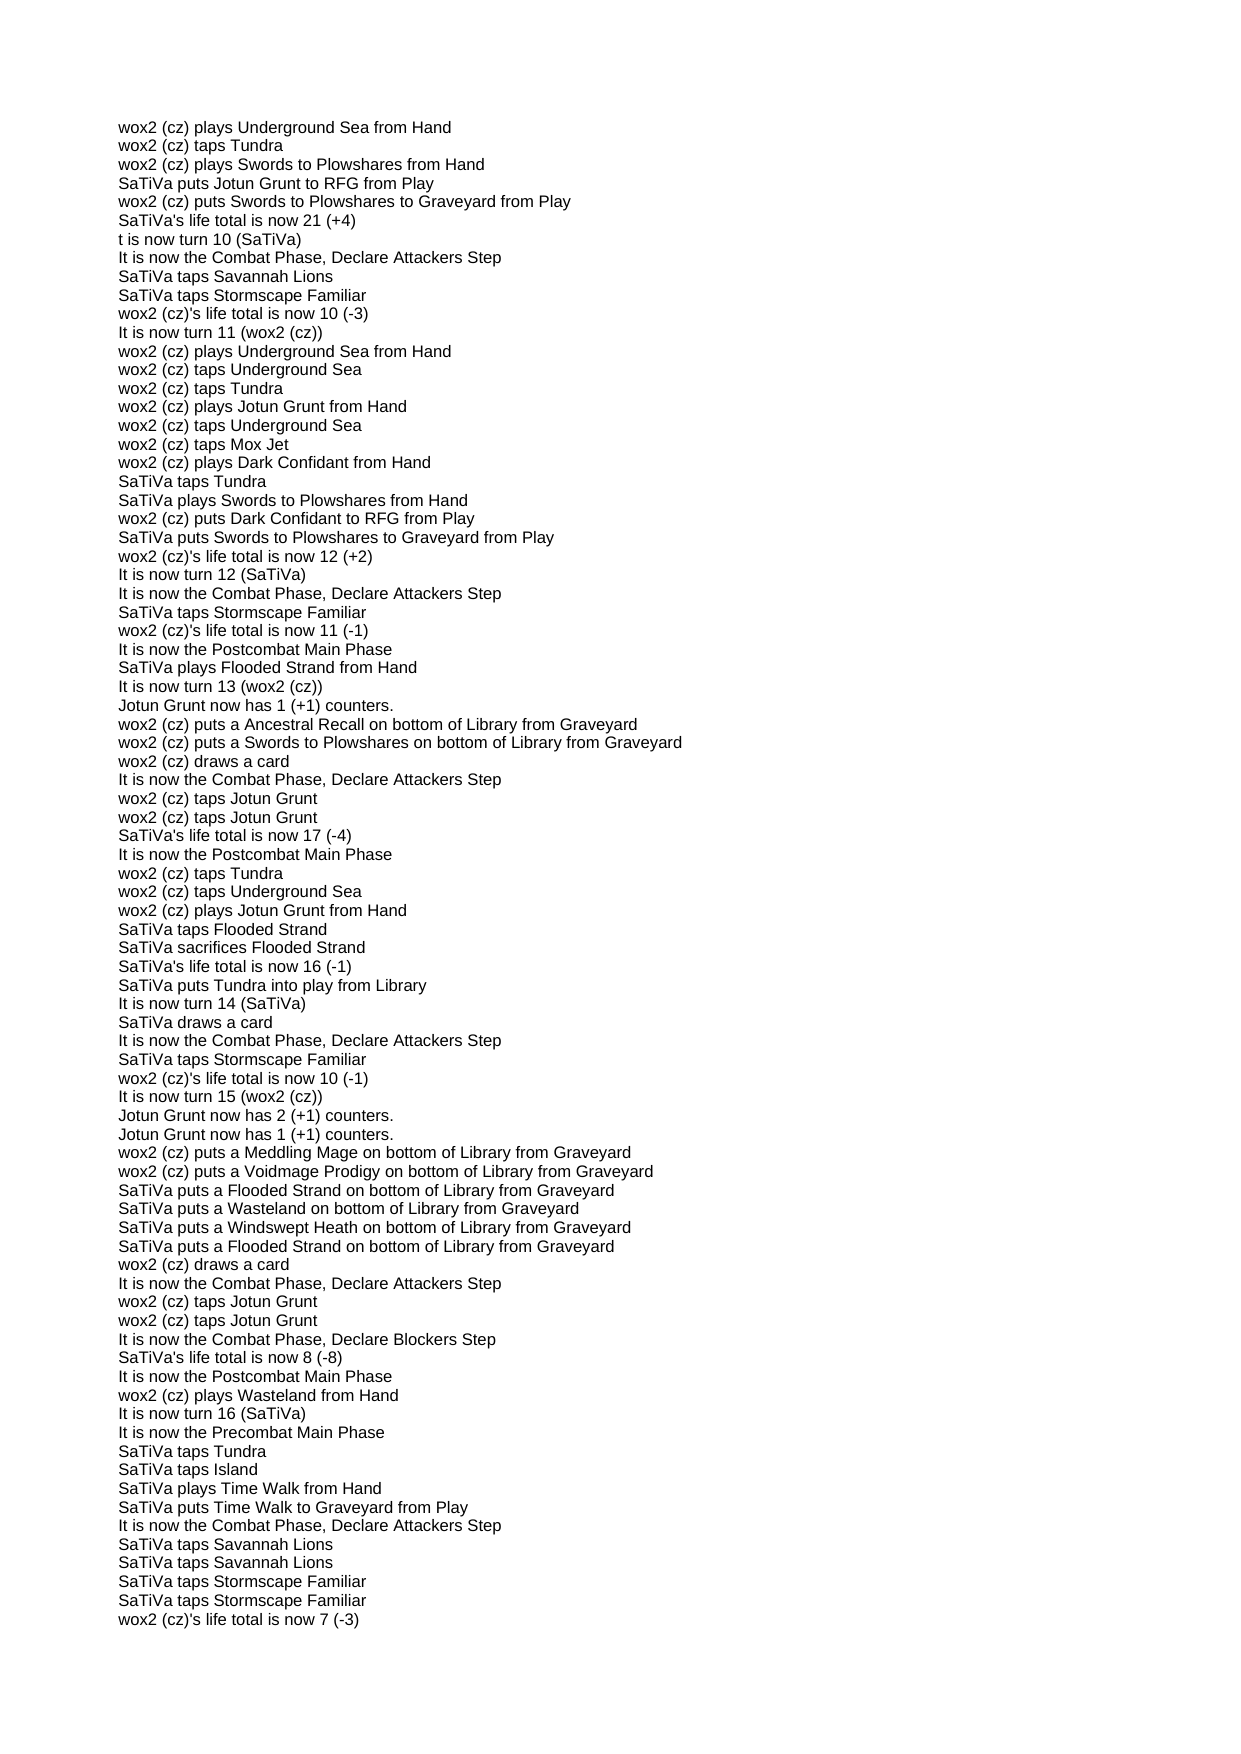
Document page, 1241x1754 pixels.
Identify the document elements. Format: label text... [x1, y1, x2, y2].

text wox2 (cz) puts a Ancestral Recall on bottom of Library from Graveyard [118, 715, 1122, 733]
text wox2 (cz) puts a Meddling Mage on bottom of Library from Graveyard [118, 1144, 1122, 1162]
text SaTiVa plays Swords to Plowshares from Hand [118, 491, 1122, 510]
text SaTiVa puts a Flooded Strand on bottom of Library from Graveyard [118, 1237, 1122, 1256]
text It is now turn 14 (SaTiVa) [118, 994, 1122, 1013]
text SaTiVa taps Tundra [118, 472, 1122, 491]
text SaTiVa puts a Wasteland on bottom of Library from Graveyard [118, 1199, 1122, 1218]
text wox2 (cz) taps Tundra [118, 137, 1122, 155]
text wox2 (cz)'s life total is now 12 (+2) [118, 547, 1122, 566]
text wox2 (cz)'s life total is now 11 (-1) [118, 622, 1122, 640]
text SaTiVa plays Flooded Strand from Hand [118, 659, 1122, 677]
text It is now turn 13 (wox2 (cz)) [118, 677, 1122, 696]
text wox2 (cz) taps Jotun Grunt [118, 1311, 1122, 1330]
text wox2 (cz)'s life total is now 10 (-1) [118, 1069, 1122, 1088]
text SaTiVa's life total is now 17 (-4) [118, 827, 1122, 845]
text It is now turn 15 (wox2 (cz)) [118, 1088, 1122, 1106]
text wox2 (cz) plays Jotun Grunt from Hand [118, 398, 1122, 416]
text SaTiVa taps Tundra [118, 1442, 1122, 1461]
text It is now turn 11 (wox2 (cz)) [118, 323, 1122, 342]
text It is now the Combat Phase, Declare Attackers Step [118, 771, 1122, 789]
text SaTiVa puts Jotun Grunt to RFG from Play [118, 174, 1122, 193]
text It is now the Postcombat Main Phase [118, 640, 1122, 659]
text SaTiVa puts a Windswept Heath on bottom of Library from Graveyard [118, 1218, 1122, 1237]
text SaTiVa puts Time Walk to Graveyard from Play [118, 1498, 1122, 1517]
text wox2 (cz) draws a card [118, 1256, 1122, 1274]
text SaTiVa's life total is now 21 (+4) [118, 211, 1122, 230]
text SaTiVa taps Stormscape Familiar [118, 1572, 1122, 1591]
text wox2 (cz) puts Swords to Plowshares to Graveyard from Play [118, 193, 1122, 211]
text SaTiVa taps Savannah Lions [118, 1535, 1122, 1554]
text SaTiVa taps Savannah Lions [118, 1554, 1122, 1572]
text It is now turn 16 (SaTiVa) [118, 1405, 1122, 1423]
text wox2 (cz) puts a Voidmage Prodigy on bottom of Library from Graveyard [118, 1162, 1122, 1181]
text wox2 (cz) puts Dark Confidant to RFG from Play [118, 510, 1122, 528]
text It is now the Postcombat Main Phase [118, 1367, 1122, 1386]
text It is now the Precombat Main Phase [118, 1423, 1122, 1442]
text SaTiVa taps Flooded Strand [118, 920, 1122, 938]
text wox2 (cz) taps Jotun Grunt [118, 789, 1122, 808]
text It is now the Combat Phase, Declare Blockers Step [118, 1330, 1122, 1349]
text wox2 (cz) taps Jotun Grunt [118, 808, 1122, 827]
text wox2 (cz) plays Swords to Plowshares from Hand [118, 155, 1122, 174]
text SaTiVa puts a Flooded Strand on bottom of Library from Graveyard [118, 1181, 1122, 1199]
text t is now turn 10 (SaTiVa) [118, 230, 1122, 249]
text wox2 (cz) taps Underground Sea [118, 883, 1122, 901]
text Jotun Grunt now has 2 (+1) counters. [118, 1106, 1122, 1125]
text wox2 (cz) plays Underground Sea from Hand [118, 342, 1122, 361]
text wox2 (cz) plays Jotun Grunt from Hand [118, 901, 1122, 920]
text SaTiVa draws a card [118, 1013, 1122, 1032]
text wox2 (cz) taps Mox Jet [118, 435, 1122, 454]
text It is now the Combat Phase, Declare Attackers Step [118, 249, 1122, 267]
text It is now the Postcombat Main Phase [118, 845, 1122, 864]
text It is now the Combat Phase, Declare Attackers Step [118, 1032, 1122, 1050]
text SaTiVa taps Island [118, 1461, 1122, 1479]
text SaTiVa taps Stormscape Familiar [118, 286, 1122, 304]
text Jotun Grunt now has 1 (+1) counters. [118, 696, 1122, 715]
text wox2 (cz)'s life total is now 10 (-3) [118, 304, 1122, 323]
text SaTiVa puts Swords to Plowshares to Graveyard from Play [118, 528, 1122, 547]
text wox2 (cz)'s life total is now 7 (-3) [118, 1610, 1122, 1628]
text SaTiVa's life total is now 16 (-1) [118, 957, 1122, 976]
text wox2 (cz) plays Dark Confidant from Hand [118, 454, 1122, 472]
text wox2 (cz) plays Wasteland from Hand [118, 1386, 1122, 1405]
text SaTiVa plays Time Walk from Hand [118, 1479, 1122, 1498]
text SaTiVa taps Stormscape Familiar [118, 1591, 1122, 1610]
text wox2 (cz) taps Underground Sea [118, 361, 1122, 379]
text SaTiVa taps Stormscape Familiar [118, 603, 1122, 622]
text SaTiVa's life total is now 8 (-8) [118, 1349, 1122, 1367]
text SaTiVa puts Tundra into play from Library [118, 976, 1122, 994]
text wox2 (cz) taps Underground Sea [118, 416, 1122, 435]
text SaTiVa sacrifices Flooded Strand [118, 938, 1122, 957]
text wox2 (cz) draws a card [118, 752, 1122, 771]
text wox2 (cz) taps Tundra [118, 379, 1122, 398]
text wox2 (cz) taps Tundra [118, 864, 1122, 883]
text wox2 (cz) plays Underground Sea from Hand [118, 118, 1122, 137]
text It is now turn 12 (SaTiVa) [118, 566, 1122, 584]
text It is now the Combat Phase, Declare Attackers Step [118, 1517, 1122, 1535]
text It is now the Combat Phase, Declare Attackers Step [118, 584, 1122, 603]
text SaTiVa taps Savannah Lions [118, 267, 1122, 286]
text wox2 (cz) puts a Swords to Plowshares on bottom of Library from Graveyard [118, 733, 1122, 752]
text It is now the Combat Phase, Declare Attackers Step [118, 1274, 1122, 1293]
text Jotun Grunt now has 1 (+1) counters. [118, 1125, 1122, 1144]
text SaTiVa taps Stormscape Familiar [118, 1050, 1122, 1069]
text wox2 (cz) taps Jotun Grunt [118, 1293, 1122, 1311]
